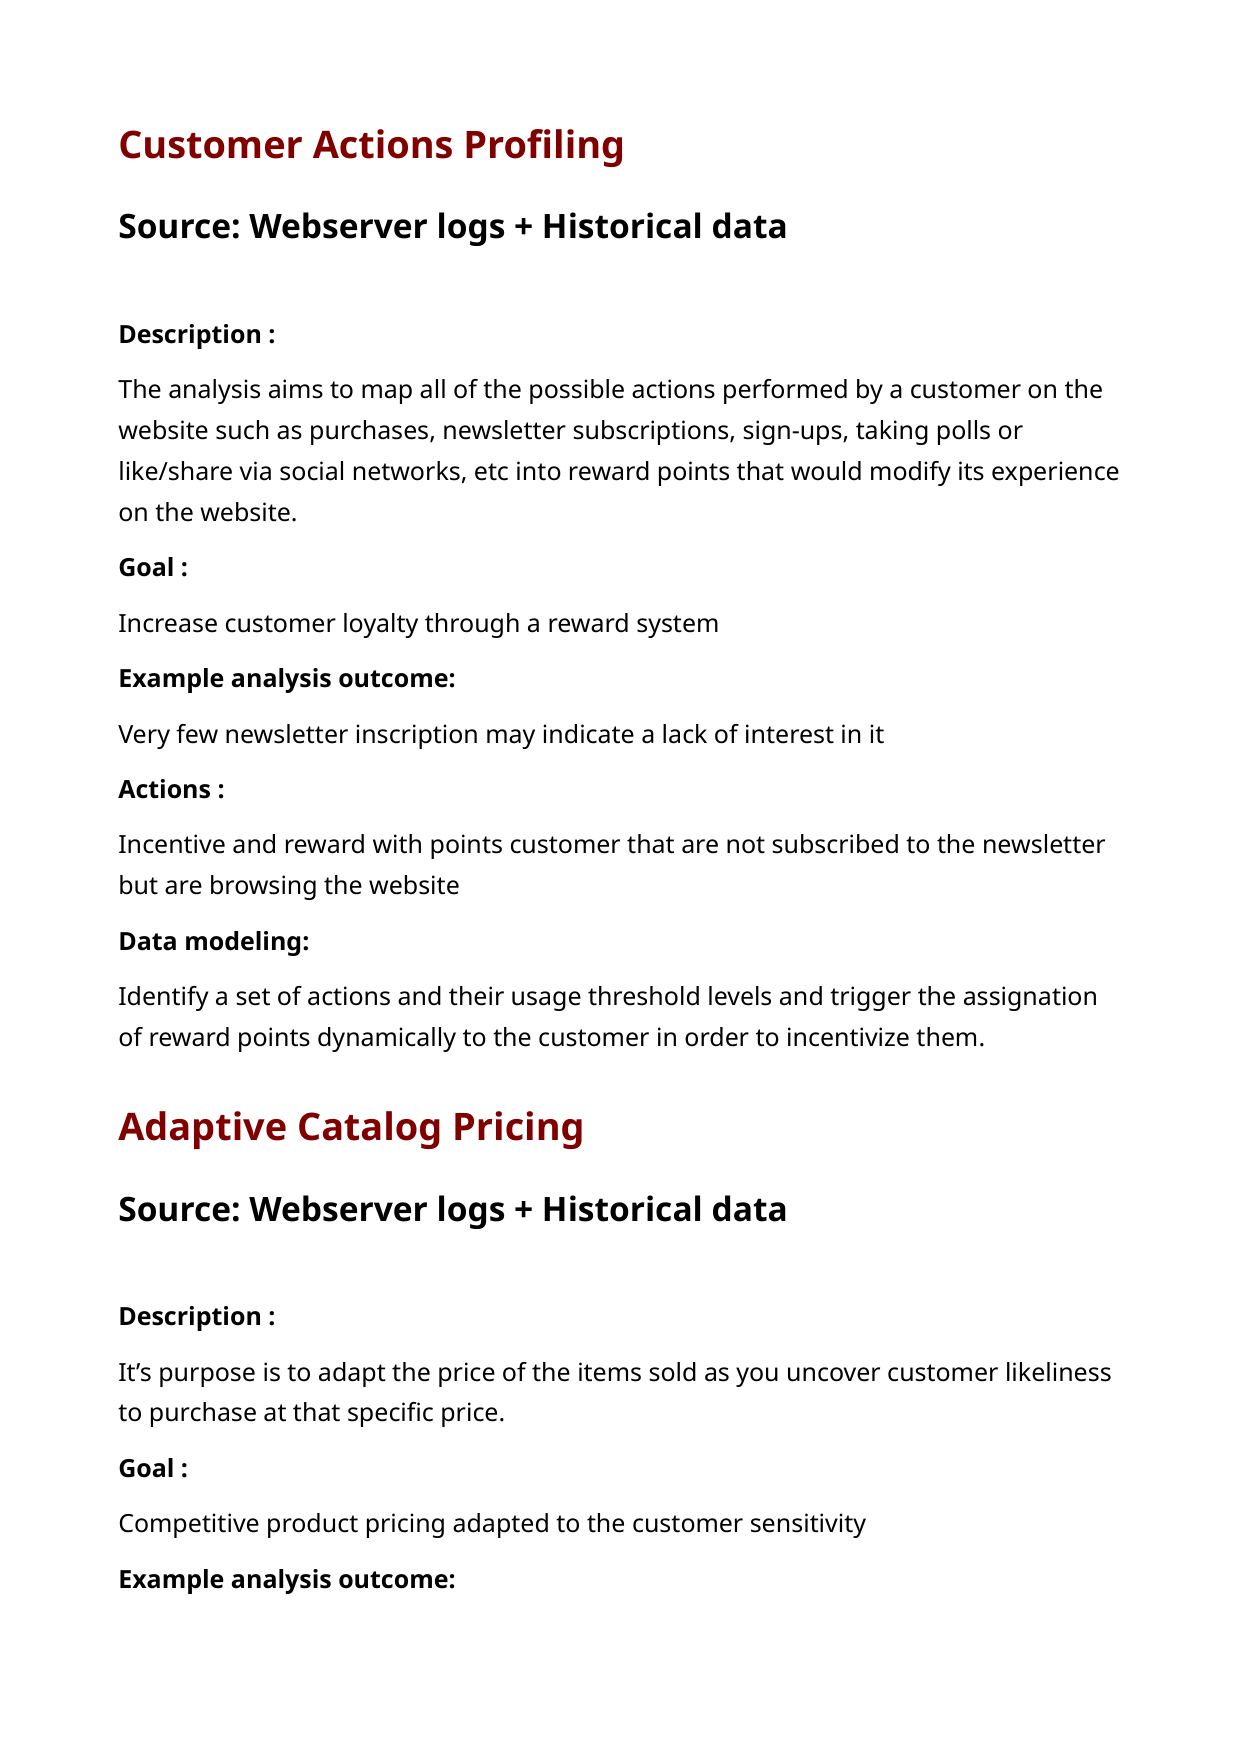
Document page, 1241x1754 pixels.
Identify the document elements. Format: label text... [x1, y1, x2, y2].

subtitle Source: Webserver logs + Historical data [118, 1185, 1122, 1231]
text Incentive and reward with points customer that are not subscribed to the newsletter but are browsing the website [118, 827, 1122, 902]
text Data modeling: [118, 923, 1122, 957]
text Goal : [118, 550, 1122, 584]
subtitle Customer Actions Profiling [118, 118, 1122, 170]
text Competitive product pricing adapted to the customer sensitivity [118, 1506, 1122, 1540]
text Actions : [118, 772, 1122, 806]
text Description : [118, 317, 1122, 351]
subtitle Adaptive Catalog Pricing [118, 1100, 1122, 1152]
text Very few newsletter inscription may indicate a lack of interest in it [118, 716, 1122, 750]
text Goal : [118, 1450, 1122, 1484]
text It’s purpose is to adapt the price of the items sold as you uncover customer likeliness to purchase at that specific price. [118, 1354, 1122, 1429]
subtitle Source: Webserver logs + Historical data [118, 203, 1122, 249]
text Description : [118, 1299, 1122, 1333]
text Identify a set of actions and their usage threshold levels and trigger the assignation of reward points dynamically to the customer in order to incentivize them. [118, 979, 1122, 1054]
text Example analysis outcome: [118, 661, 1122, 695]
text Increase customer loyalty through a reward system [118, 606, 1122, 639]
text The analysis aims to map all of the possible actions performed by a customer on the website such as purchases, newsletter subscriptions, sign-ups, taking polls or like/share via social networks, etc into reward points that would modify its experience on the website. [118, 372, 1122, 529]
text Example analysis outcome: [118, 1561, 1122, 1595]
